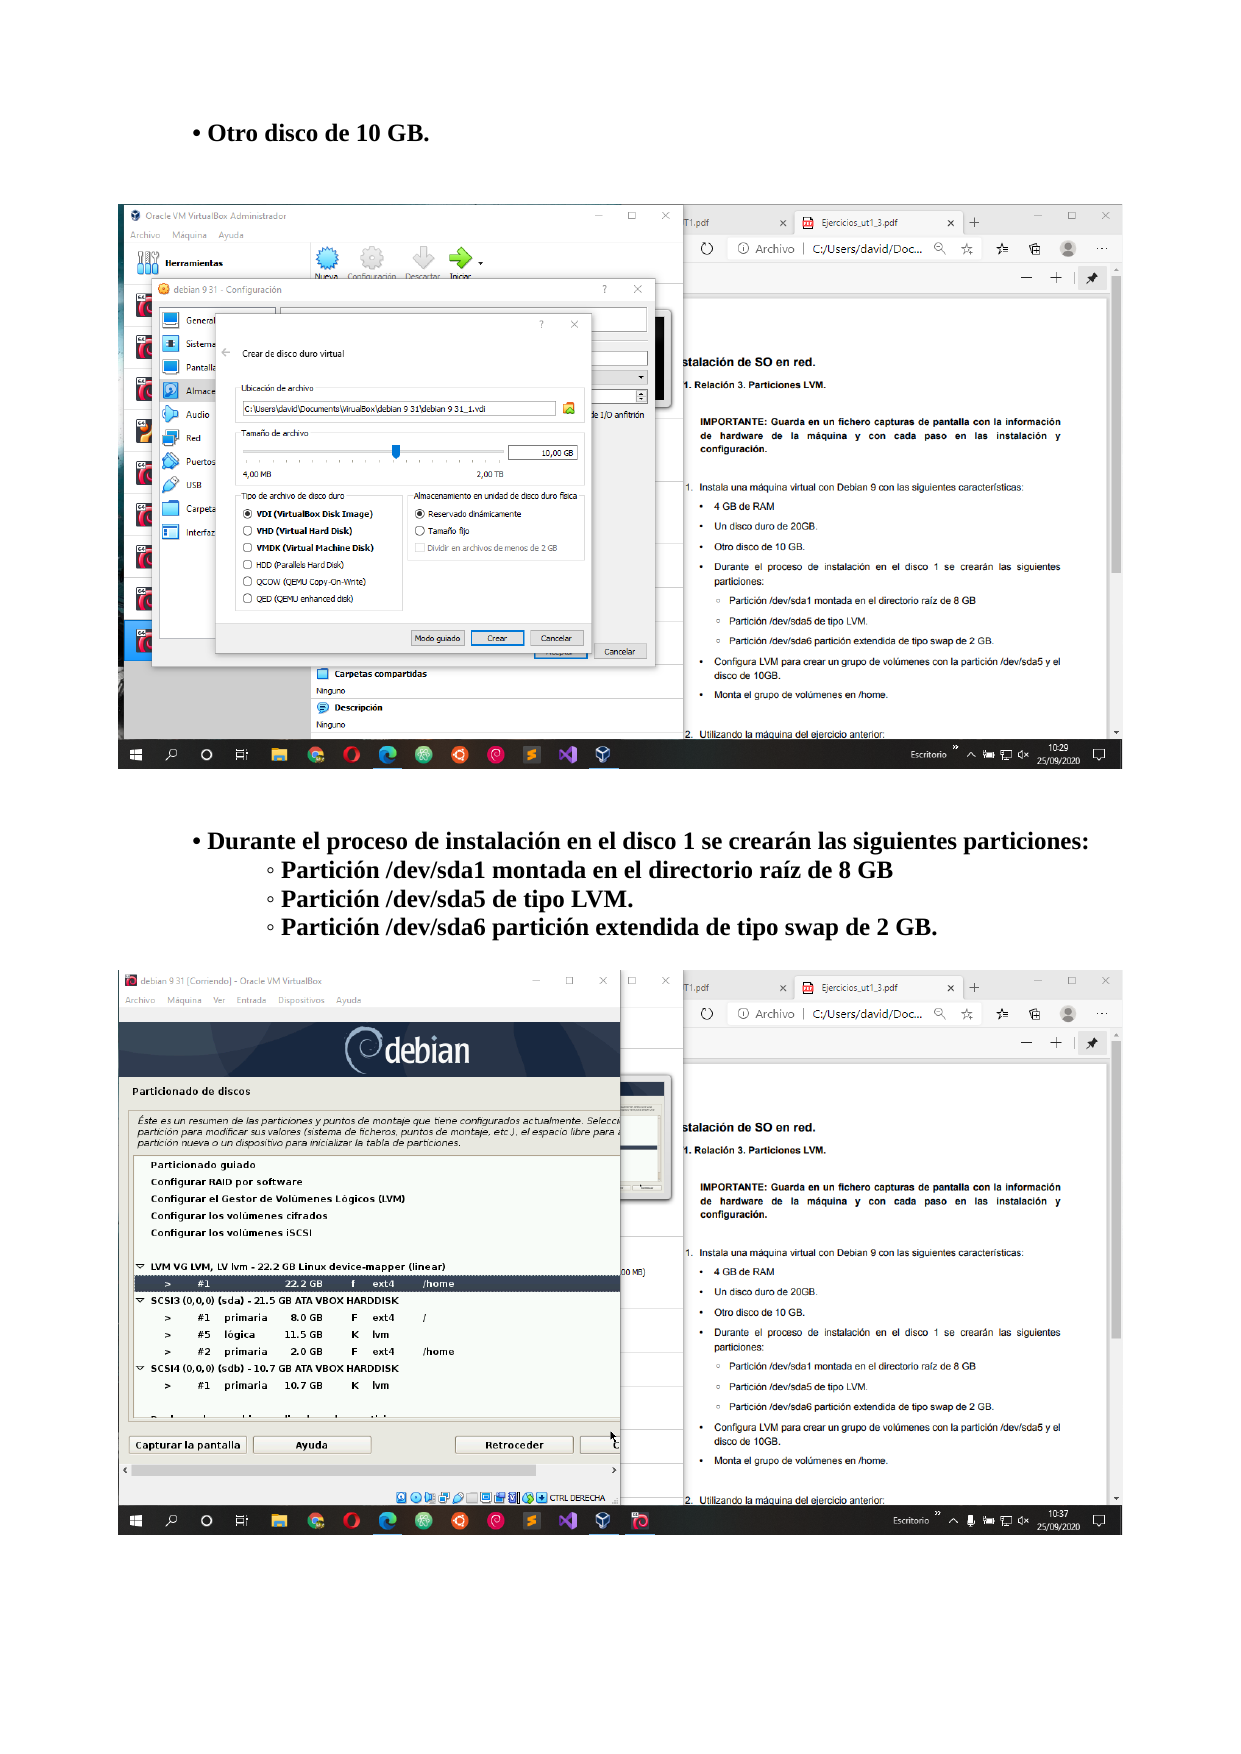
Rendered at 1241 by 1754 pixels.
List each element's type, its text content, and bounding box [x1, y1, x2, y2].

picture [118, 970, 1123, 1535]
text ◦ Partición /dev/sda6 partición extendida de tipo swap de 2 GB. [118, 912, 1122, 941]
text • Otro disco de 10 GB. [118, 118, 1122, 147]
text ◦ Partición /dev/sda5 de tipo LVM. [118, 884, 1122, 912]
text ◦ Partición /dev/sda1 montada en el directorio raíz de 8 GB [118, 855, 1122, 884]
text • Durante el proceso de instalación en el disco 1 se crearán las siguientes particiones: [118, 826, 1122, 855]
picture [118, 204, 1123, 769]
